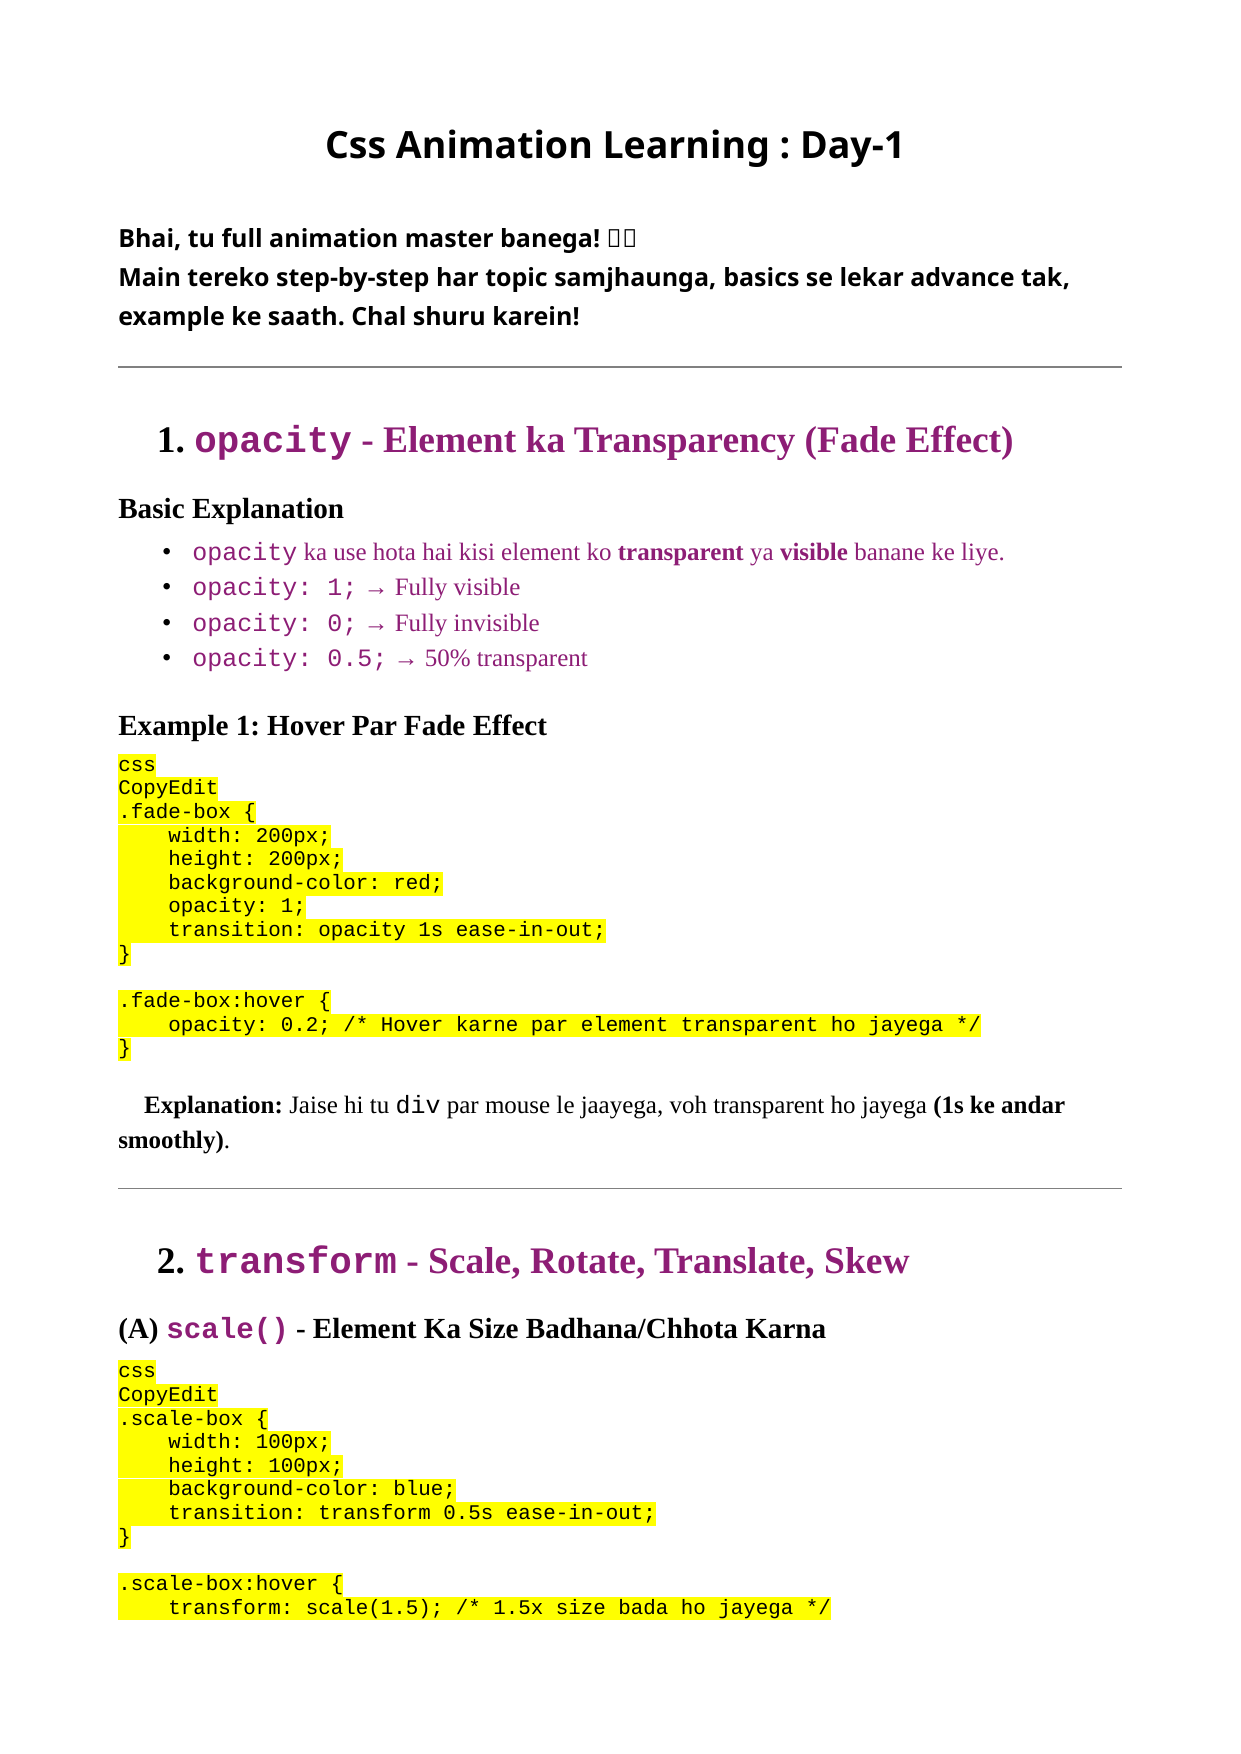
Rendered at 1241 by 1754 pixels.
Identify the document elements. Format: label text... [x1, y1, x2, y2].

text css [118, 754, 1122, 777]
text Bhai, tu full animation master banega! 💯🔥 Main tereko step-by-step har topic samjhaunga, basics se lekar advance tak, example ke saath. Chal shuru karein! [118, 220, 1122, 333]
text transform: scale(1.5); /* 1.5x size bada ho jayega */ [118, 1597, 1122, 1620]
text opacity: 1; [118, 896, 1122, 919]
text .fade-box { [118, 801, 1122, 824]
subtitle (A) scale() - Element Ka Size Badhana/Chhota Karna [118, 1312, 1122, 1348]
text height: 100px; [118, 1455, 1122, 1478]
text .scale-box:hover { [118, 1573, 1122, 1597]
subtitle Example 1: Hover Par Fade Effect [118, 708, 1122, 741]
text background-color: blue; [118, 1478, 1122, 1502]
text CopyEdit [118, 1384, 1122, 1407]
text } [118, 943, 1122, 966]
list opacity: 1; → Fully visible [162, 572, 1122, 603]
text 🔹 Explanation: Jaise hi tu div par mouse le jaayega, voh transparent ho jayega (1s ke andar smoothly). [118, 1091, 1122, 1154]
text } [118, 1037, 1122, 1061]
subtitle Basic Explanation [118, 491, 1122, 524]
text .fade-box:hover { [118, 990, 1122, 1014]
text opacity: 0.2; /* Hover karne par element transparent ho jayega */ [118, 1014, 1122, 1037]
text Css Animation Learning : Day-1 [118, 118, 1122, 169]
text css [118, 1360, 1122, 1384]
text transition: transform 0.5s ease-in-out; [118, 1502, 1122, 1526]
text .scale-box { [118, 1407, 1122, 1431]
subtitle 🔹 2. transform - Scale, Rotate, Translate, Skew [118, 1238, 1122, 1284]
text background-color: red; [118, 872, 1122, 896]
text transition: opacity 1s ease-in-out; [118, 919, 1122, 943]
list opacity ka use hota hai kisi element ko transparent ya visible banane ke liye. [162, 537, 1122, 568]
subtitle 🔹 1. opacity - Element ka Transparency (Fade Effect) [118, 417, 1122, 464]
text } [118, 1526, 1122, 1549]
list opacity: 0; → Fully invisible [162, 608, 1122, 638]
text width: 100px; [118, 1431, 1122, 1455]
text CopyEdit [118, 777, 1122, 801]
list opacity: 0.5; → 50% transparent [162, 643, 1122, 674]
text width: 200px; [118, 824, 1122, 848]
text height: 200px; [118, 848, 1122, 872]
